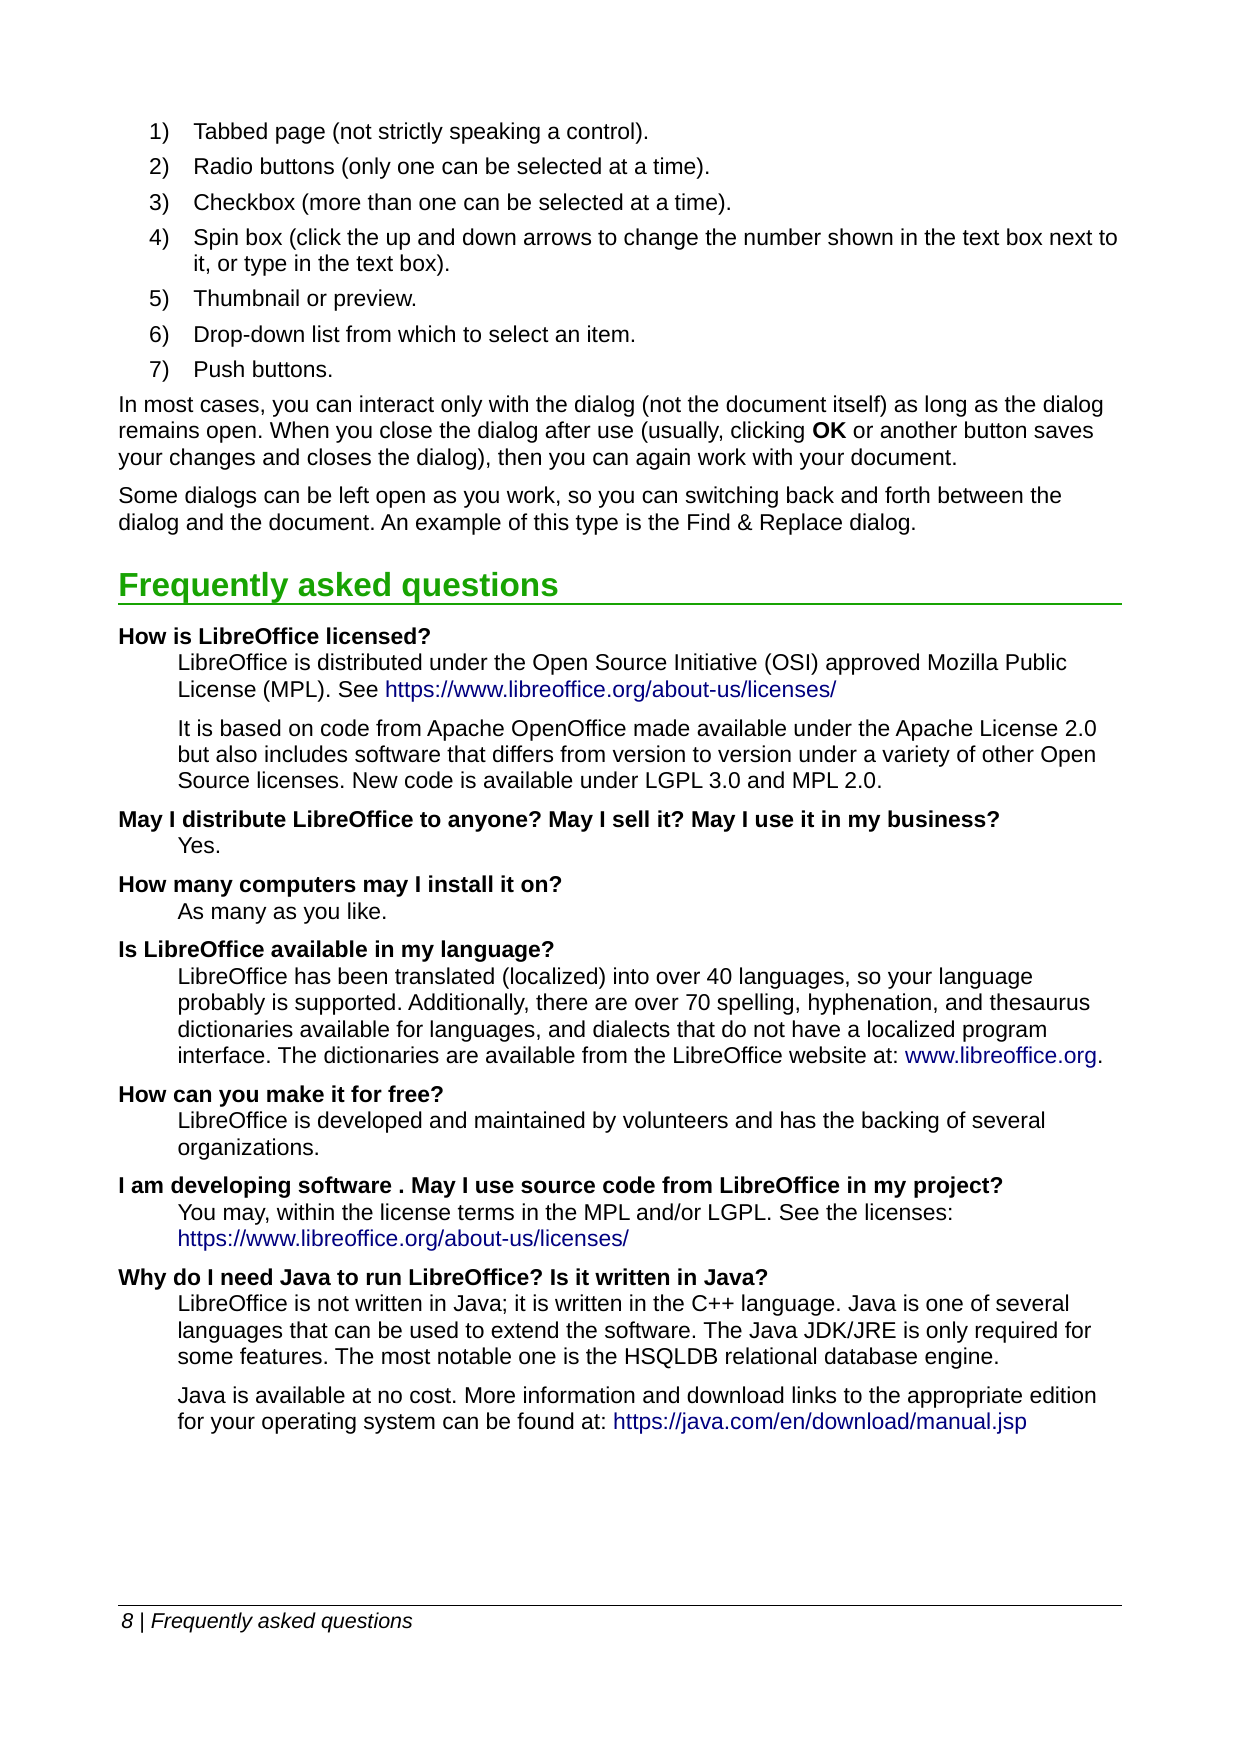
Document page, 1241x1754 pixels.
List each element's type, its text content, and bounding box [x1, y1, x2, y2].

text I am developing software . May I use source code from LibreOffice in my project? [118, 1172, 1122, 1199]
list Push buttons. [169, 356, 1122, 382]
list Tabbed page (not strictly speaking a control). [169, 118, 1122, 144]
text LibreOffice has been translated (localized) into over 40 languages, so your language probably is supported. Additionally, there are over 70 spelling, hyphenation, and thesaurus dictionaries available for languages, and dialects that do not have a localized program interface. The dictionaries are available from the LibreOffice website at: www.libreoffice.org. [177, 963, 1122, 1068]
text Yes. [177, 832, 1122, 859]
text How can you make it for free? [118, 1081, 1122, 1107]
text It is based on code from Apache OpenOffice made available under the Apache License 2.0 but also includes software that differs from version to version under a variety of other Open Source licenses. New code is available under LGPL 3.0 and MPL 2.0. [177, 714, 1122, 793]
text Is LibreOffice available in my language? [118, 936, 1122, 963]
text Some dialogs can be left open as you work, so you can switching back and forth between the dialog and the document. An example of this type is the Find & Replace dialog. [118, 482, 1122, 535]
text Why do I need Java to run LibreOffice? Is it written in Java? [118, 1264, 1122, 1290]
text How many computers may I install it on? [118, 871, 1122, 898]
text As many as you like. [177, 898, 1122, 924]
text LibreOffice is not written in Java; it is written in the C++ language. Java is one of several languages that can be used to extend the software. The Java JDK/JRE is only required for some features. The most notable one is the HSQLDB relational database engine. [177, 1290, 1122, 1369]
list Checkbox (more than one can be selected at a time). [169, 188, 1122, 215]
list Drop-down list from which to select an item. [169, 321, 1122, 347]
text LibreOffice is developed and maintained by volunteers and has the backing of several organizations. [177, 1107, 1122, 1160]
list Thumbnail or preview. [169, 285, 1122, 312]
subtitle Frequently asked questions [118, 565, 1122, 603]
list Spin box (click the up and down arrows to change the number shown in the text box next to it, or type in the text box). [169, 224, 1122, 276]
text May I distribute LibreOffice to anyone? May I sell it? May I use it in my business? [118, 806, 1122, 832]
text In most cases, you can interact only with the dialog (not the document itself) as long as the dialog remains open. When you close the dialog after use (usually, clicking OK or another button saves your changes and closes the dialog), then you can again work with your document. [118, 391, 1122, 470]
text LibreOffice is distributed under the Open Source Initiative (OSI) approved Mozilla Public License (MPL). See https://www.libreoffice.org/about-us/licenses/ [177, 649, 1122, 702]
text You may, within the license terms in the MPL and/or LGPL. See the licenses: https://www.libreoffice.org/about-us/licenses/ [177, 1199, 1122, 1251]
text Java is available at no cost. More information and download links to the appropriate edition for your operating system can be found at: https://java.com/en/download/manual.jsp [177, 1382, 1122, 1434]
text How is LibreOffice licensed? [118, 623, 1122, 649]
list Radio buttons (only one can be selected at a time). [169, 153, 1122, 180]
